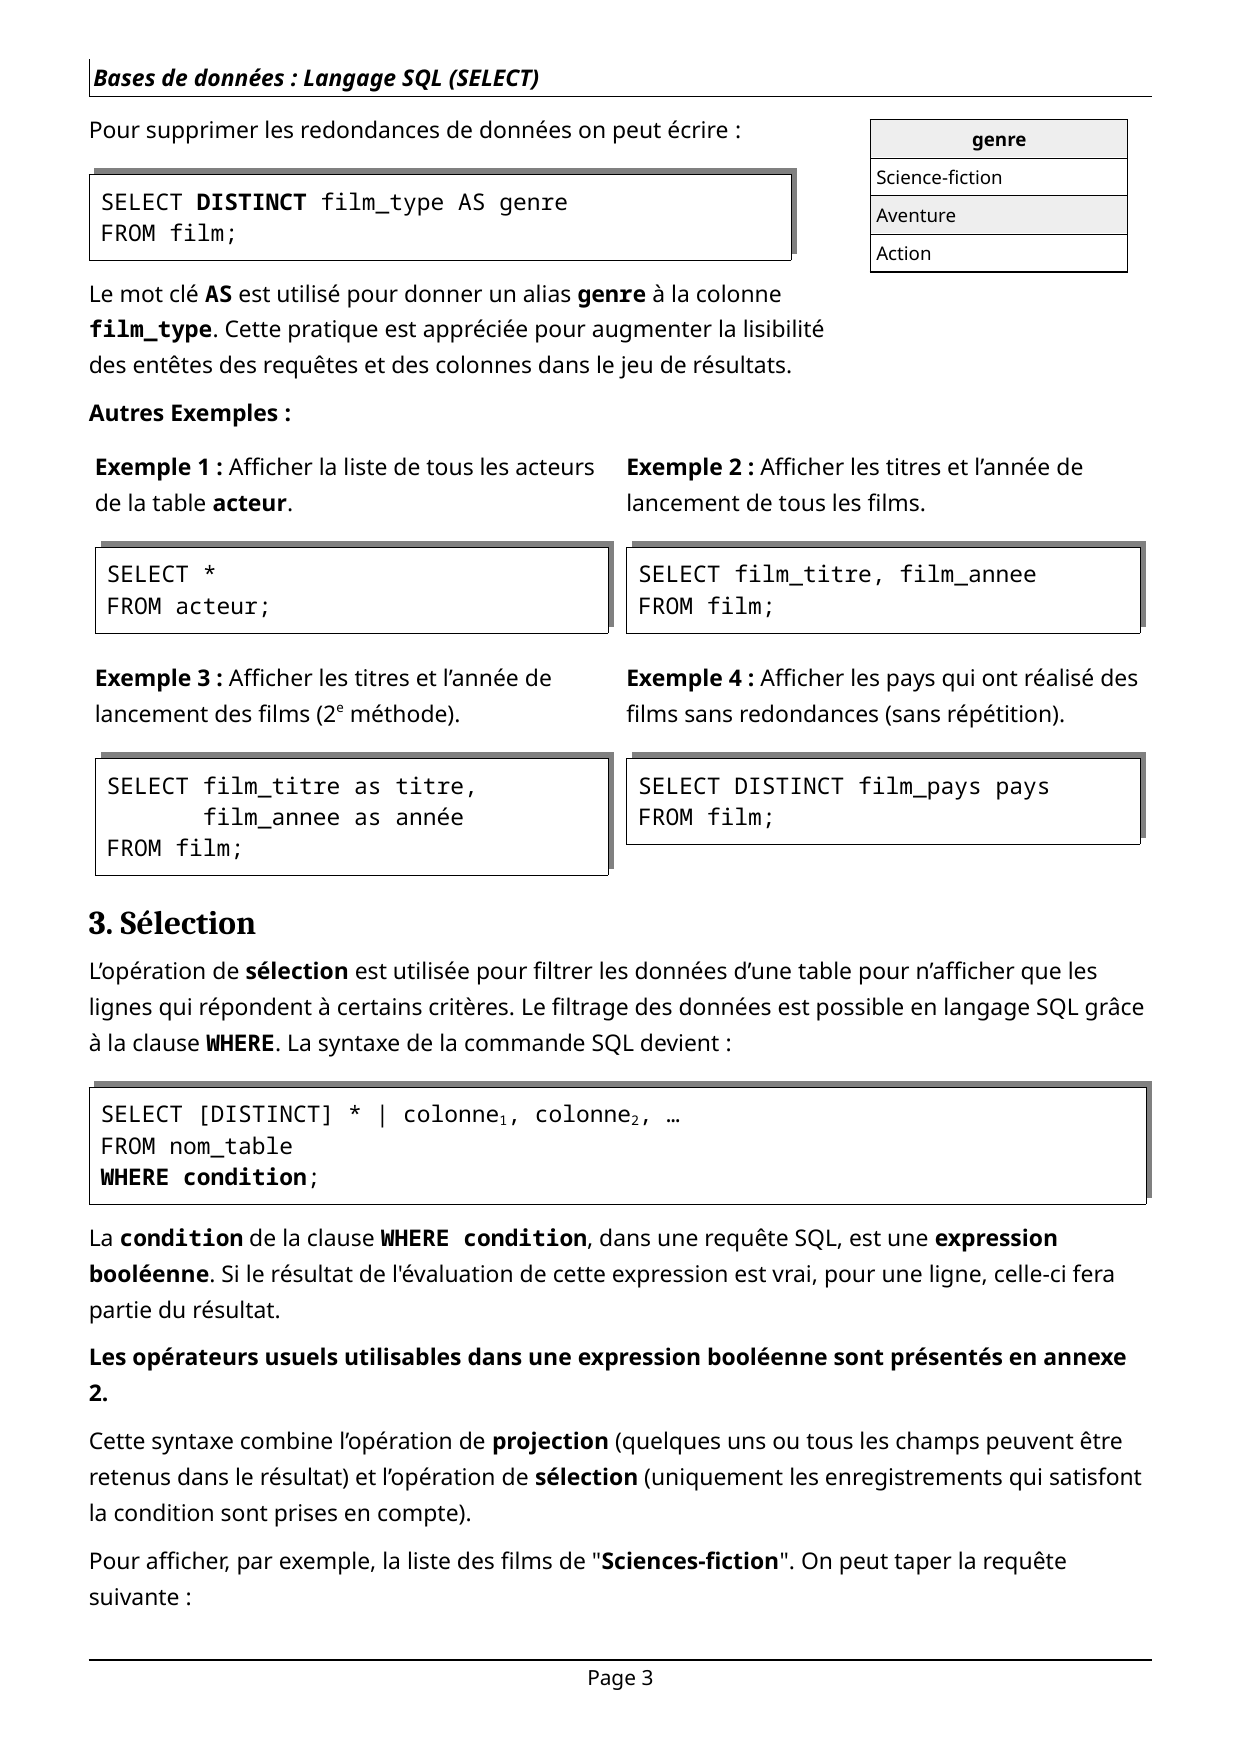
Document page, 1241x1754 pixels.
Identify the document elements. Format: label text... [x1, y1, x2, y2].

text WHERE condition; [90, 1149, 1146, 1204]
text Autres Exemples : [88, 397, 1152, 428]
text FROM nom_table [90, 1118, 1146, 1149]
table_header Exemple 2 : Afficher les titres et l’année de lancement de tous les films. SELECT film_titre, film_annee FROM film; [620, 439, 1152, 650]
table_header genre [871, 120, 1127, 157]
text Pour afficher, par exemple, la liste des films de "Sciences-fiction". On peut taper la requête suivante : [88, 1545, 1152, 1612]
text Cette syntaxe combine l’opération de projection (quelques uns ou tous les champs peuvent être retenus dans le résultat) et l’opération de sélection (uniquement les enregistrements qui satisfont la condition sont prises en compte). [88, 1425, 1152, 1528]
text Le mot clé AS est utilisé pour donner un alias genre à la colonne film_type. Cette pratique est appréciée pour augmenter la lisibilité des entêtes des requêtes et des colonnes dans le jeu de résultats. [88, 277, 1152, 381]
text Les opérateurs usuels utilisables dans une expression booléenne sont présentés en annexe 2. [88, 1341, 1152, 1408]
text SELECT DISTINCT film_type AS genre [90, 175, 791, 205]
table_header Exemple 1 : Afficher la liste de tous les acteurs de la table acteur. SELECT * FROM acteur; [89, 439, 620, 650]
table_cell Aventure [871, 196, 1127, 233]
subtitle 3. Sélection [88, 905, 1152, 943]
table_cell Science-fiction [871, 159, 1127, 195]
text SELECT [DISTINCT] * | colonne1, colonne2, … [90, 1088, 1146, 1118]
text La condition de la clause WHERE condition, dans une requête SQL, est une expression booléenne. Si le résultat de l'évaluation de cette expression est vrai, pour une ligne, celle-ci fera partie du résultat. [88, 1222, 1152, 1325]
table_cell Exemple 4 : Afficher les pays qui ont réalisé des films sans redondances (sans répétition). SELECT DISTINCT film_pays pays FROM film; [620, 650, 1152, 893]
table_cell Action [871, 235, 1127, 271]
text Pour supprimer les redondances de données on peut écrire : [88, 111, 1152, 313]
text L’opération de sélection est utilisée pour filtrer les données d’une table pour n’afficher que les lignes qui répondent à certains critères. Le filtrage des données est possible en langage SQL grâce à la clause WHERE. La syntaxe de la commande SQL devient : [88, 955, 1152, 1058]
text FROM film; [90, 205, 791, 260]
table_cell Exemple 3 : Afficher les titres et l’année de lancement des films (2e méthode). SELECT film_titre as titre, film_annee as année FROM film; [89, 650, 620, 893]
